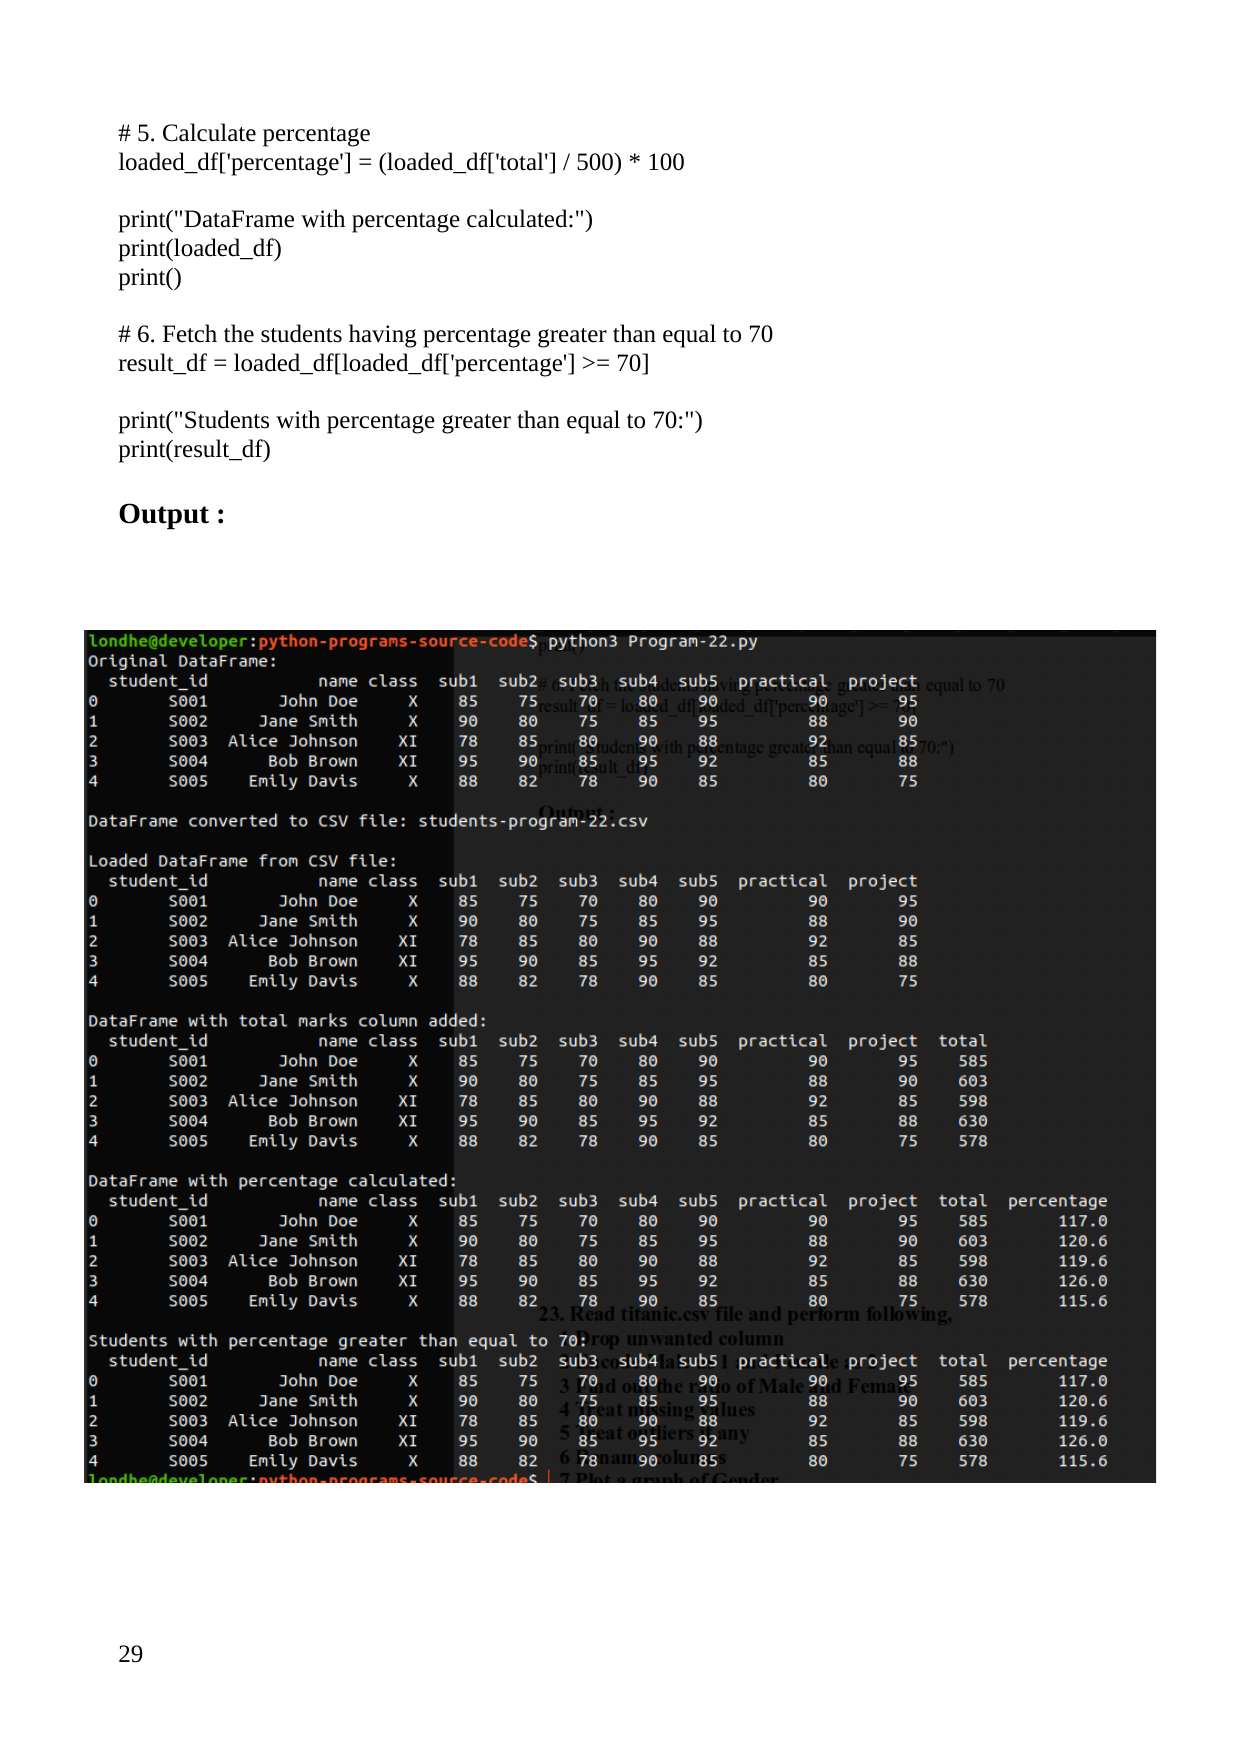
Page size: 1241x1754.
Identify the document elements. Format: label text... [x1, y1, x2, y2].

text print() [118, 262, 1122, 291]
text result_df = loaded_df[loaded_df['percentage'] >= 70] [118, 348, 1122, 377]
text print(loaded_df) [118, 233, 1122, 262]
text # 5. Calculate percentage [118, 118, 1122, 147]
picture [84, 630, 1157, 1483]
text print("Students with percentage greater than equal to 70:") [118, 406, 1122, 434]
text print(result_df) [118, 434, 1122, 463]
text print("DataFrame with percentage calculated:") [118, 204, 1122, 233]
text Output : [118, 497, 1122, 530]
text loaded_df['percentage'] = (loaded_df['total'] / 500) * 100 [118, 147, 1122, 176]
text # 6. Fetch the students having percentage greater than equal to 70 [118, 319, 1122, 348]
